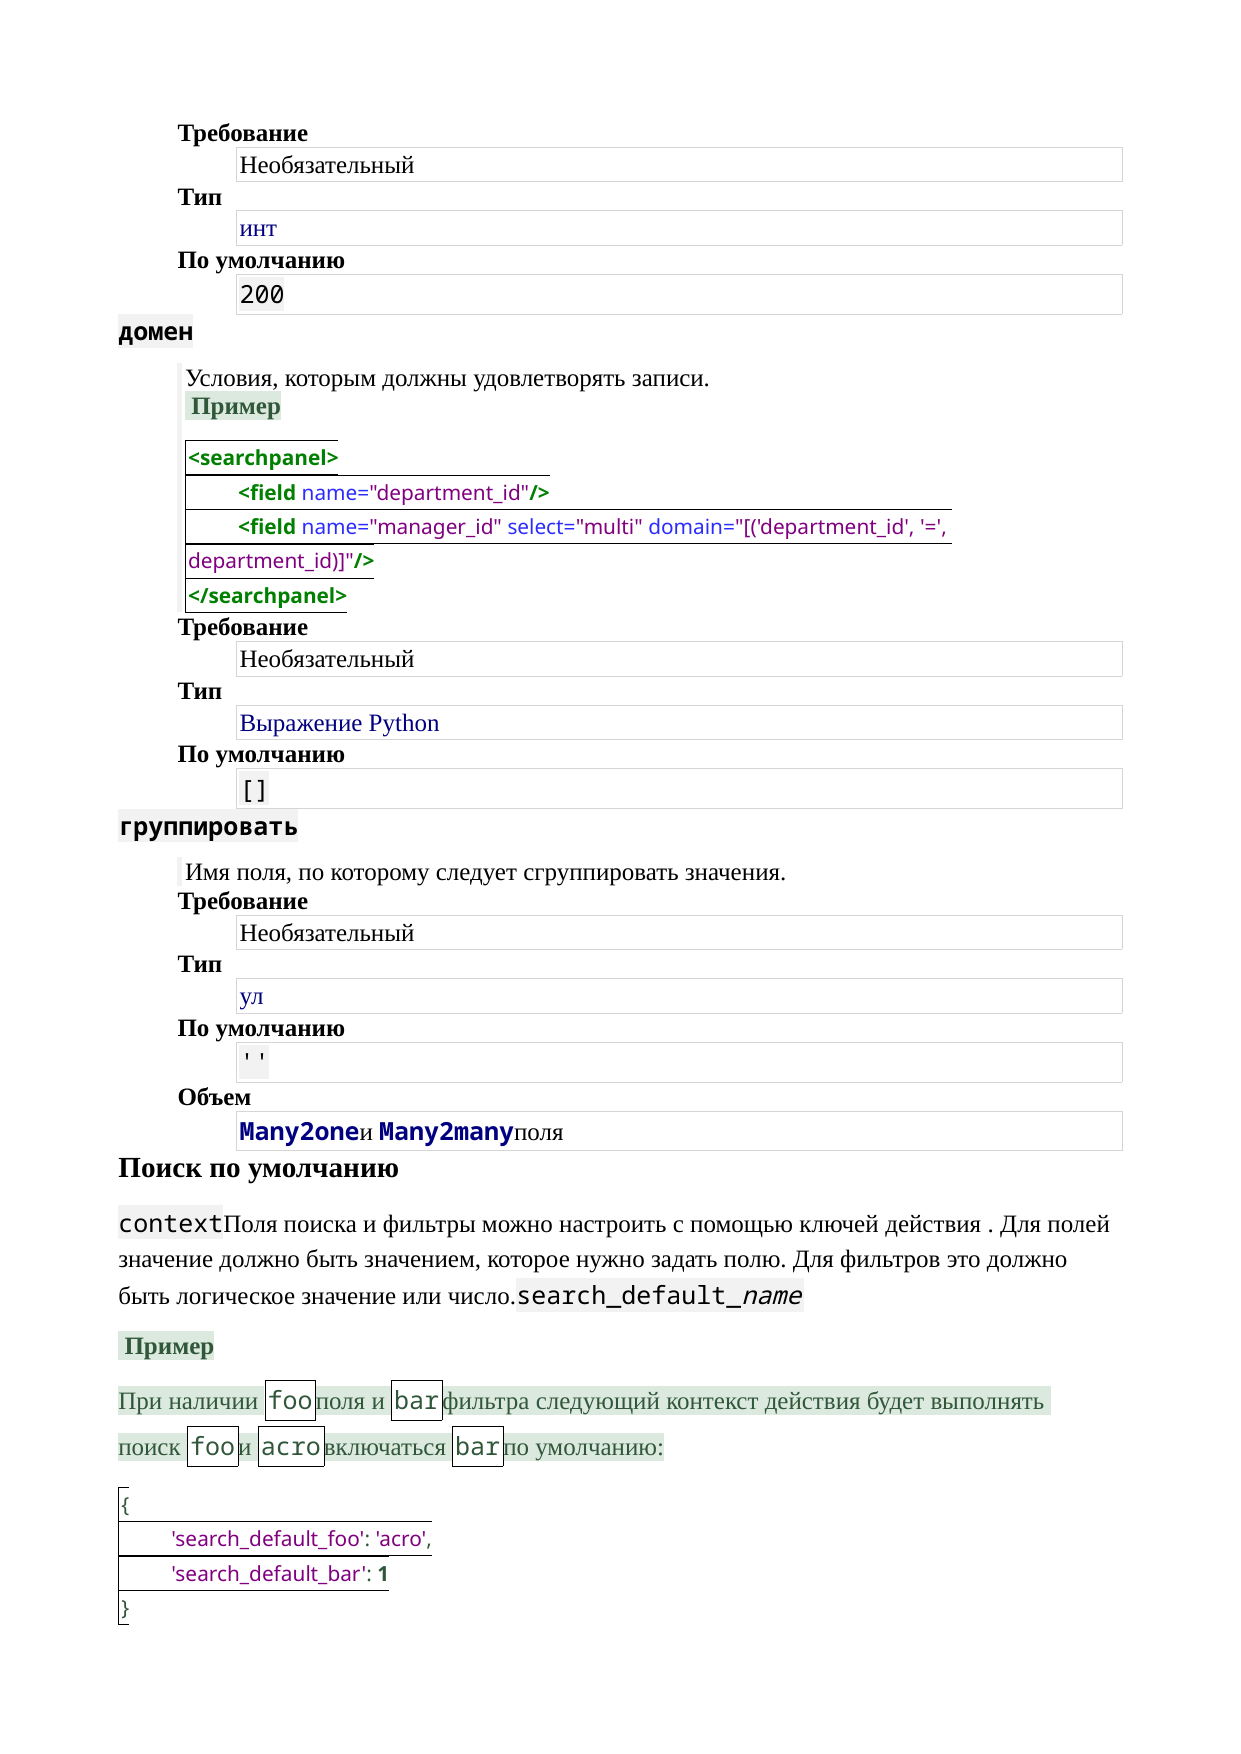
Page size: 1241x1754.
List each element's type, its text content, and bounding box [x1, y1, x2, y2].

text <field name="department_id"/> [186, 474, 1122, 509]
subtitle По умолчанию [177, 1013, 1122, 1042]
text При наличии fooполя и barфильтра следующий контекст действия будет выполнять поиск fooи acroвключаться barпо умолчанию: [118, 1380, 1122, 1466]
list Выражение Python [237, 706, 1122, 739]
text } [119, 1590, 1122, 1624]
list [] [237, 769, 1122, 808]
text 'search_default_foo': 'acro', [119, 1521, 1122, 1556]
list инт [237, 211, 1122, 245]
list Many2oneи Many2manyполя [237, 1112, 1122, 1150]
subtitle По умолчанию [177, 739, 1122, 768]
text contextПоля поиска и фильтры можно настроить с помощью ключей действия . Для полей значение должно быть значением, которое нужно задать полю. Для фильтров это должно быть логическое значение или число.search_default_name [118, 1205, 1122, 1312]
subtitle группировать [118, 808, 1122, 842]
subtitle Поиск по умолчанию [118, 1151, 1122, 1184]
subtitle По умолчанию [177, 245, 1122, 274]
subtitle Тип [177, 676, 1122, 705]
subtitle домен [118, 314, 1122, 348]
list Имя поля, по которому следует сгруппировать значения. [182, 857, 1122, 886]
text Пример [118, 1331, 1122, 1360]
subtitle Требование [177, 612, 1122, 641]
text <searchpanel> [186, 440, 1122, 474]
list Необязательный [237, 642, 1122, 676]
list ул [237, 979, 1122, 1013]
list '' [237, 1043, 1122, 1082]
subtitle Требование [177, 118, 1122, 147]
subtitle Тип [177, 949, 1122, 978]
text Пример [182, 391, 1122, 420]
subtitle Тип [177, 182, 1122, 210]
text 'search_default_bar': 1 [119, 1556, 1122, 1590]
list Условия, которым должны удовлетворять записи. [182, 363, 1122, 391]
subtitle Требование [177, 886, 1122, 914]
subtitle Объем [177, 1082, 1122, 1111]
text <field name="manager_id" select="multi" domain="[('department_id', '=', department_id)]"/> [186, 509, 1122, 578]
list Необязательный [237, 148, 1122, 181]
list Необязательный [237, 916, 1122, 949]
text </searchpanel> [186, 578, 1122, 612]
list 200 [237, 275, 1122, 314]
text { [119, 1487, 1122, 1521]
